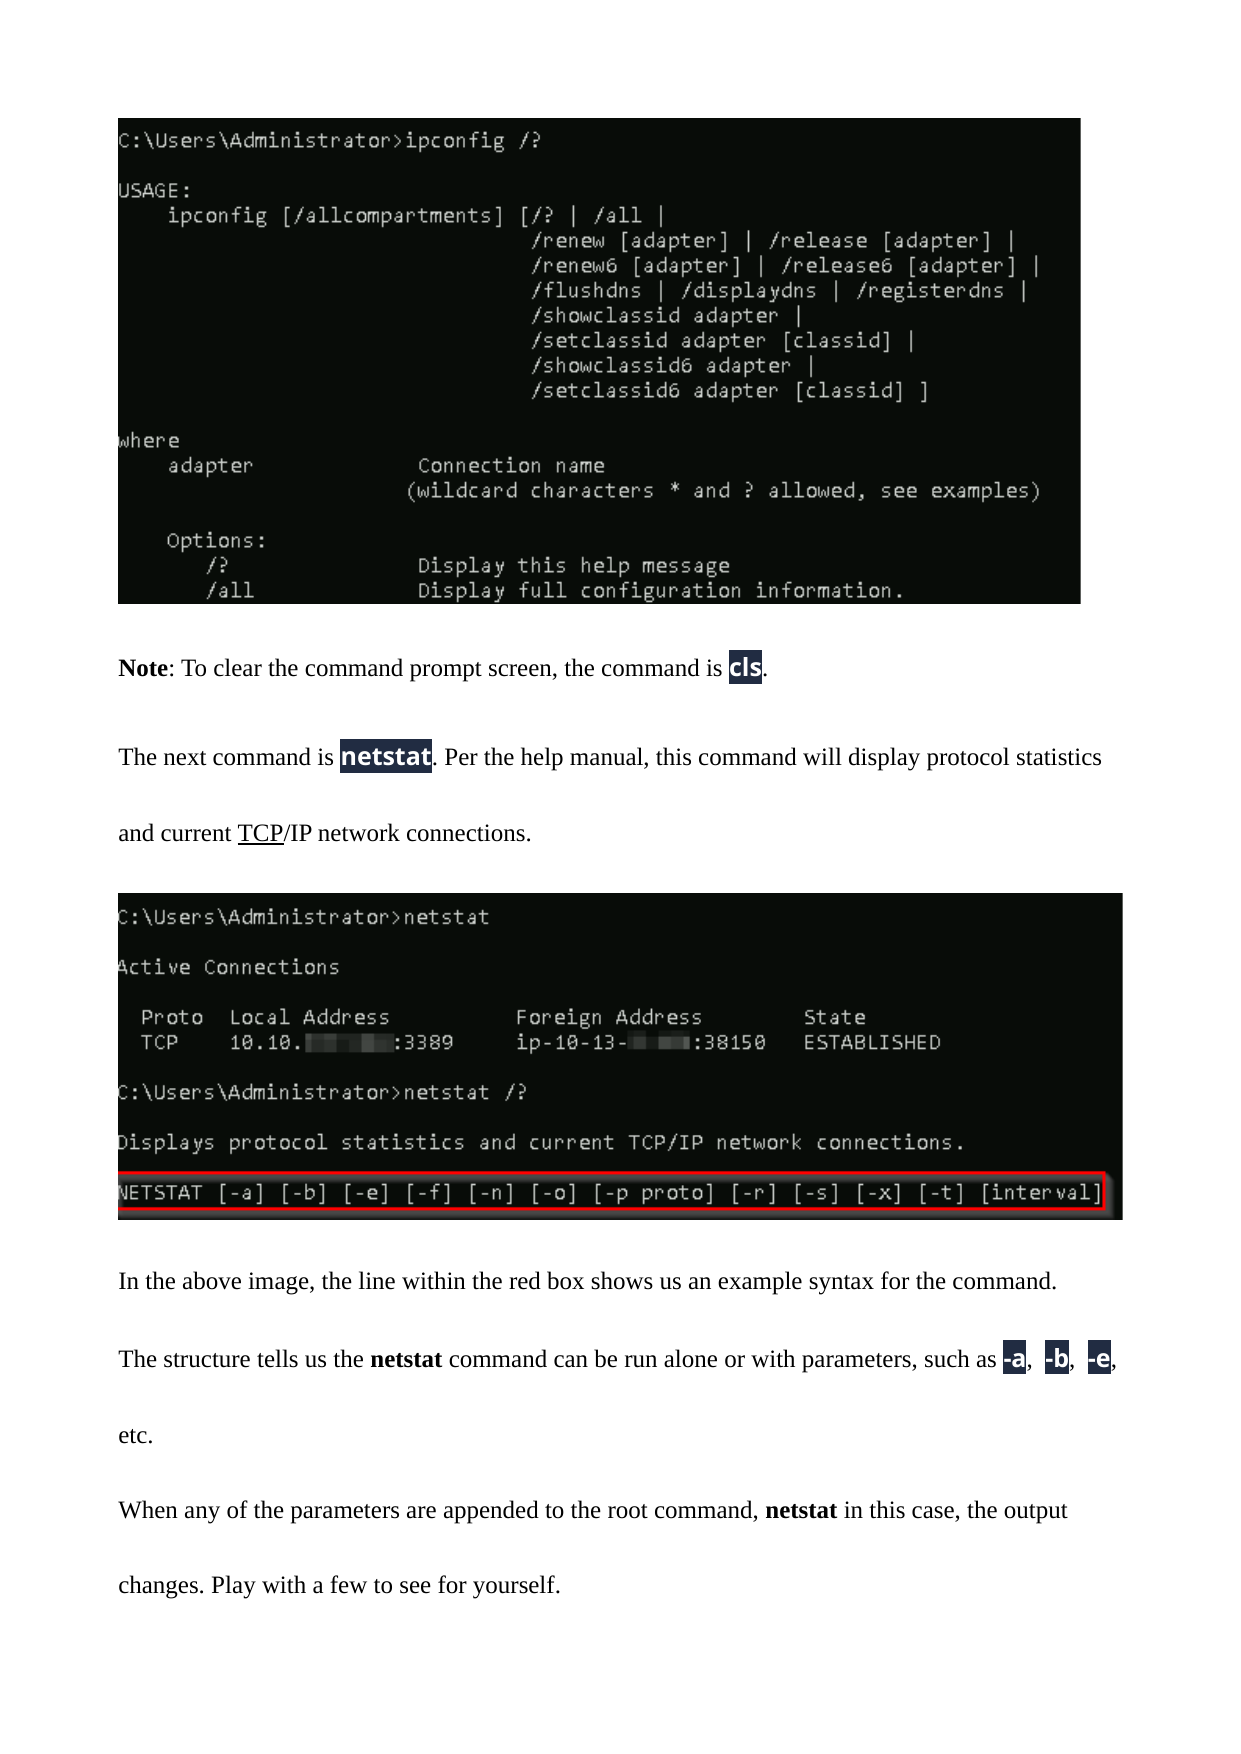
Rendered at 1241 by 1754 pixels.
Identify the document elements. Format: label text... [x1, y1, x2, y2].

picture [118, 118, 1081, 604]
text In the above image, the line within the red box shows us an example syntax for the command. [118, 1266, 1122, 1294]
text When any of the parameters are appended to the root command, netstat in this case, the output changes. Play with a few to see for yourself. [118, 1495, 1122, 1598]
text Note: To clear the command prompt screen, the command is cls. [118, 650, 1122, 684]
text The structure tells us the netstat command can be run alone or with parameters, such as -a, -b, -e, etc. [118, 1340, 1122, 1449]
picture [118, 893, 1123, 1220]
text The next command is netstat. Per the help manual, this command will display protocol statistics and current TCP/IP network connections. [118, 738, 1122, 847]
